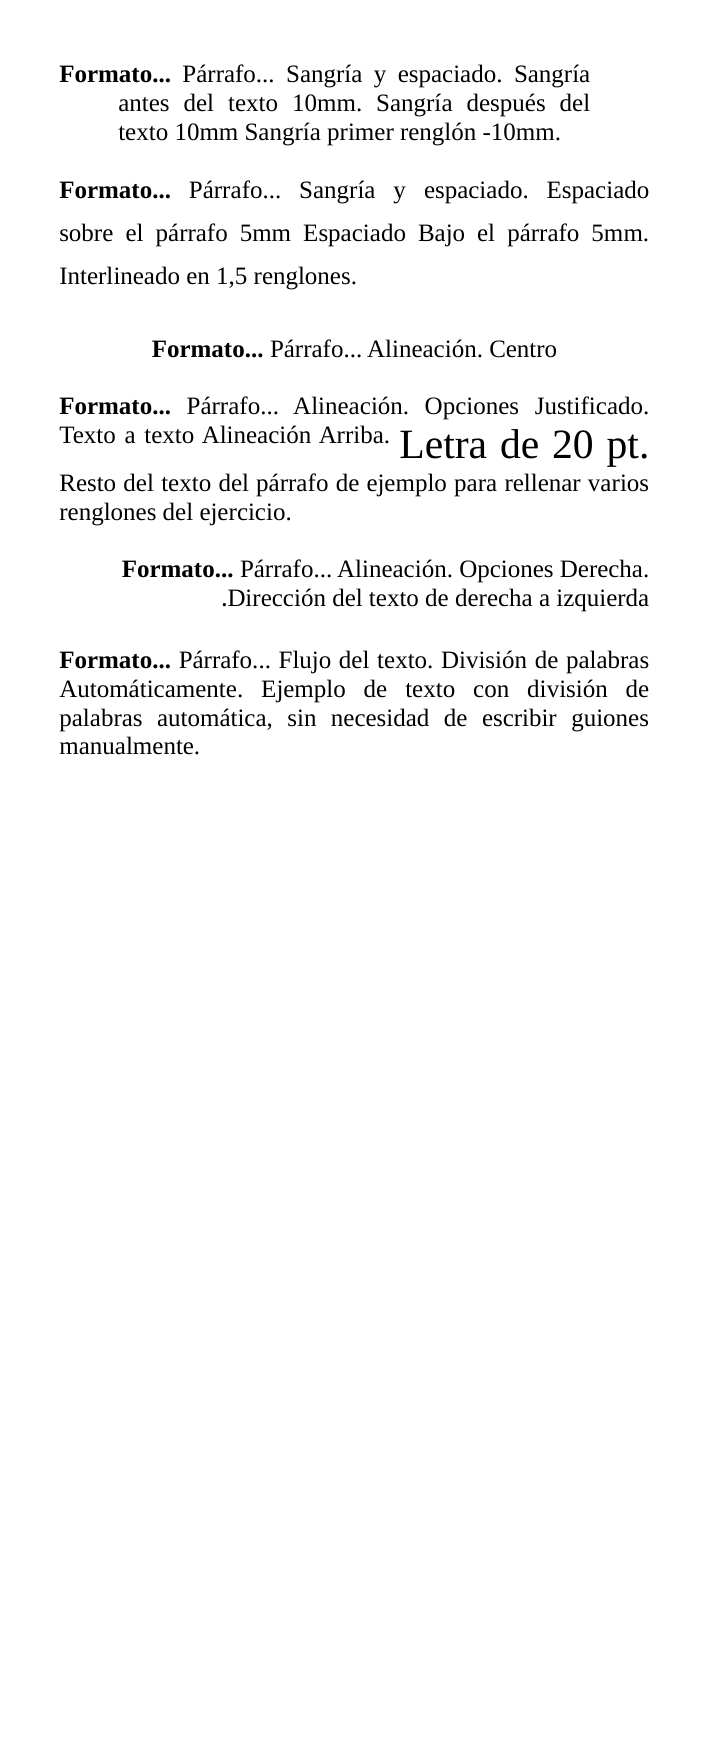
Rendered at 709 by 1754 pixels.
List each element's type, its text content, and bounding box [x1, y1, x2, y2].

text Formato... Párrafo... Sangría y espaciado. Sangría antes del texto 10mm. Sangría después del texto 10mm Sangría primer renglón -10mm. [59, 59, 591, 145]
text Formato... Párrafo... Alineación. Opciones Justificado. Texto a texto Alineación Arriba. Letra de 20 pt. Resto del texto del párrafo de ejemplo para rellenar varios renglones del ejercicio. [59, 391, 649, 525]
text Formato... Párrafo... Alineación. Centro [59, 334, 649, 362]
text Formato... Párrafo... Alineación. Opciones Derecha. Dirección del texto de derecha a izquierda. [59, 554, 649, 616]
text Formato... Párrafo... Flujo del texto. División de palabras Automáticamente. Ejemplo de texto con división de palabras automática, sin necesidad de escribir guiones manualmente. [59, 645, 649, 760]
text Formato... Párrafo... Sangría y espaciado. Espaciado sobre el párrafo 5mm Espaciado Bajo el párrafo 5mm. Interlineado en 1,5 renglones. [59, 175, 649, 290]
